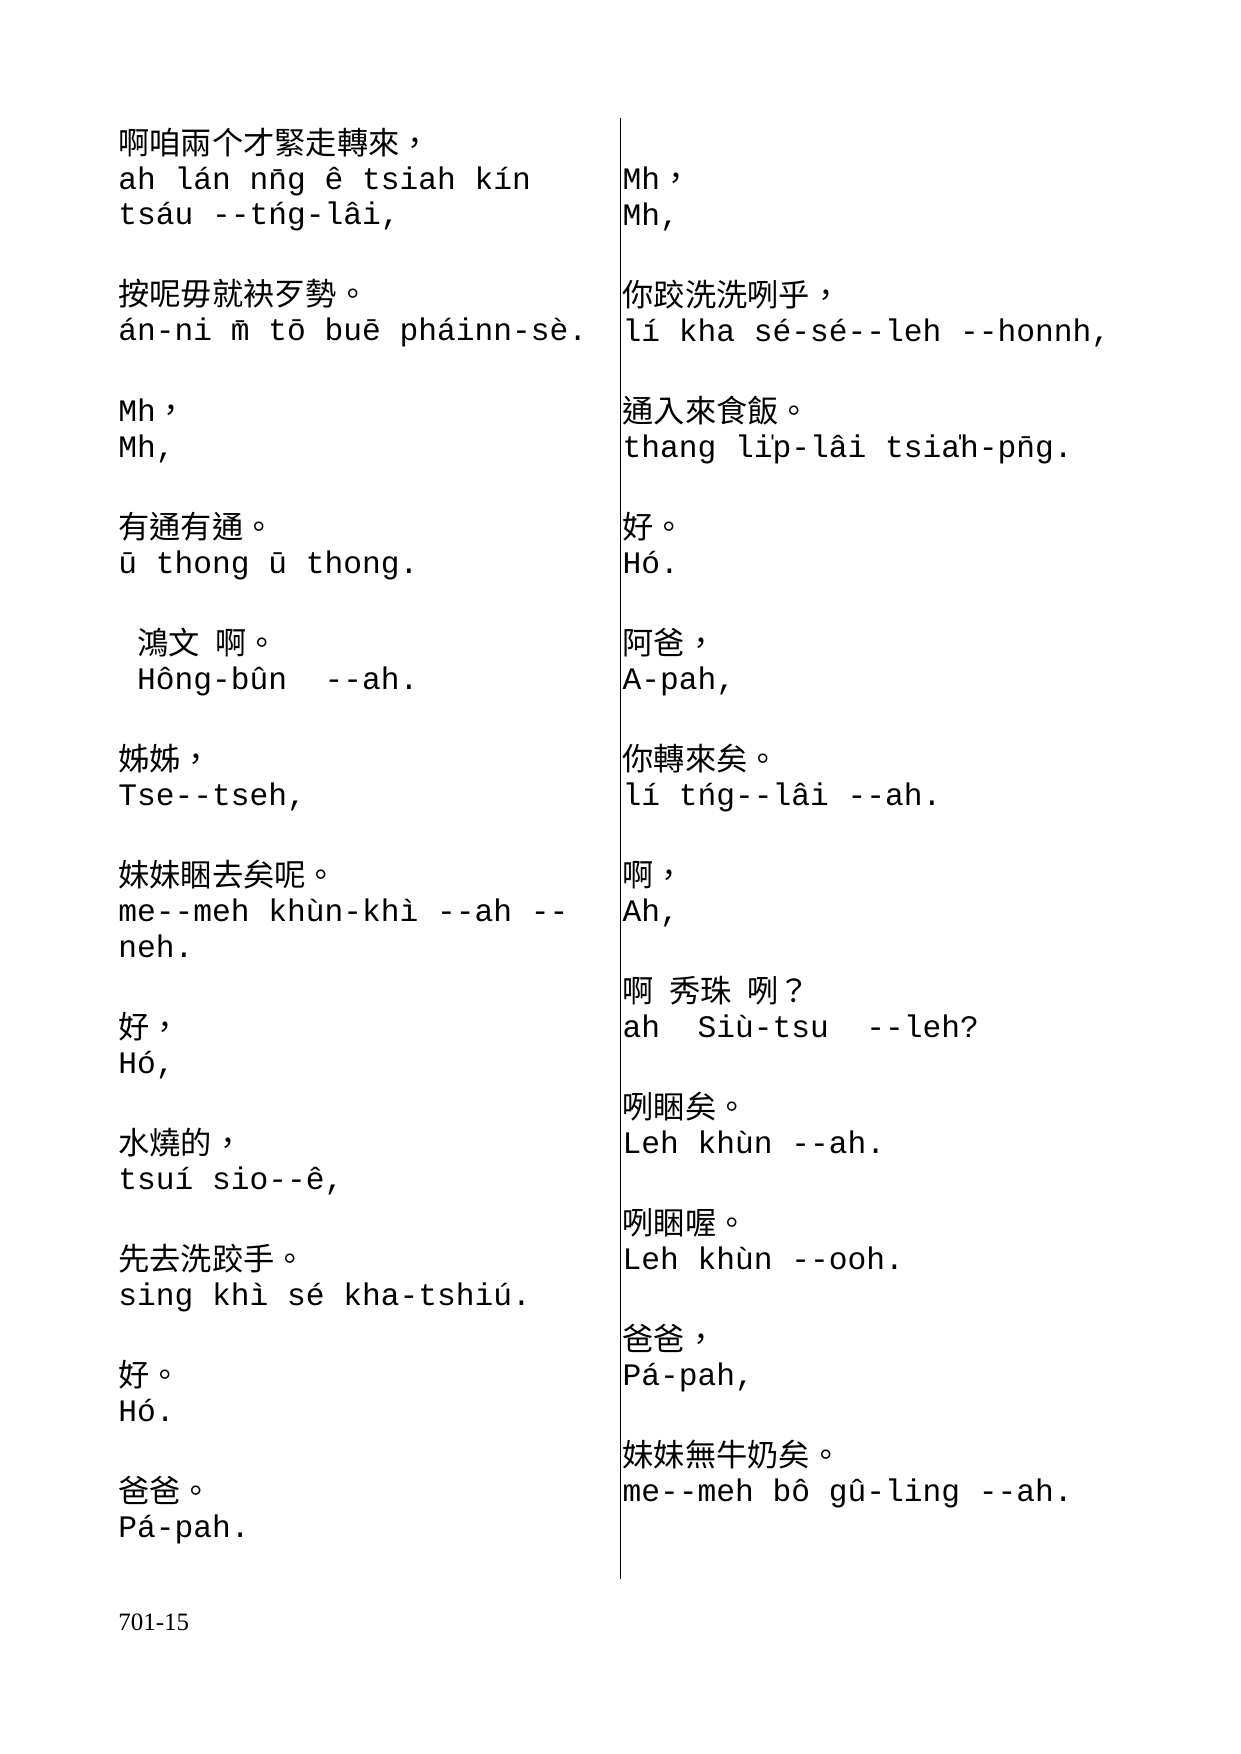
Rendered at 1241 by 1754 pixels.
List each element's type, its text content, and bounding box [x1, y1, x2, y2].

text 好。 [118, 1350, 618, 1395]
text 你轉來矣。 [622, 734, 1122, 779]
text Mh， [622, 153, 1122, 199]
text tsuí sio--ê, [118, 1163, 618, 1199]
text A-pah, [622, 663, 1122, 699]
text 通入來食飯。 [622, 386, 1122, 431]
text thang li̍p-lâi tsia̍h-pn̄g. [622, 431, 1122, 467]
text Mh, [118, 431, 618, 467]
text lí kha sé-sé--leh --honnh, [622, 315, 1122, 351]
text 你跤洗洗咧乎， [622, 270, 1122, 315]
text 咧睏喔。 [622, 1198, 1122, 1243]
text ah lán nn̄g ê tsiah kín tsáu --tńg-lâi, [118, 163, 618, 234]
text 鴻文 啊。 [118, 618, 618, 664]
text Pá-pah. [118, 1511, 618, 1547]
text 先去洗跤手。 [118, 1234, 618, 1279]
text ū thong ū thong. [118, 547, 618, 583]
text sing khì sé kha-tshiú. [118, 1279, 618, 1315]
text Hó. [118, 1395, 618, 1431]
text 啊 秀珠 咧？ [622, 966, 1122, 1011]
text Ah, [622, 895, 1122, 931]
text ah Siù-tsu --leh? [622, 1011, 1122, 1047]
text me--meh khùn-khì --ah --neh. [118, 896, 618, 967]
text 爸爸。 [118, 1466, 618, 1511]
text 妹妹睏去矣呢。 [118, 851, 618, 896]
text 有通有通。 [118, 502, 618, 547]
text Tse--tseh, [118, 780, 618, 815]
text 好。 [622, 502, 1122, 547]
text me--meh bô gû-ling --ah. [622, 1476, 1122, 1511]
text 咧睏矣。 [622, 1082, 1122, 1127]
text án-ni m̄ tō buē pháinn-sè. [118, 315, 618, 350]
text Pá-pah, [622, 1359, 1122, 1395]
text 阿爸， [622, 618, 1122, 663]
text 啊咱兩个才緊走轉來， [118, 118, 618, 163]
text 爸爸， [622, 1314, 1122, 1359]
text 好， [118, 1002, 618, 1047]
text Hó, [118, 1047, 618, 1083]
text Mh， [118, 386, 618, 431]
text 妹妹無牛奶矣。 [622, 1430, 1122, 1476]
text Leh khùn --ooh. [622, 1243, 1122, 1279]
text 水燒的， [118, 1118, 618, 1163]
text 按呢毋就袂歹勢。 [118, 269, 618, 315]
text Hó. [622, 547, 1122, 583]
text 姊姊， [118, 734, 618, 780]
text Hông-bûn --ah. [118, 664, 618, 699]
text Leh khùn --ah. [622, 1127, 1122, 1163]
text lí tńg--lâi --ah. [622, 779, 1122, 815]
text 啊， [622, 850, 1122, 895]
text Mh, [622, 199, 1122, 234]
